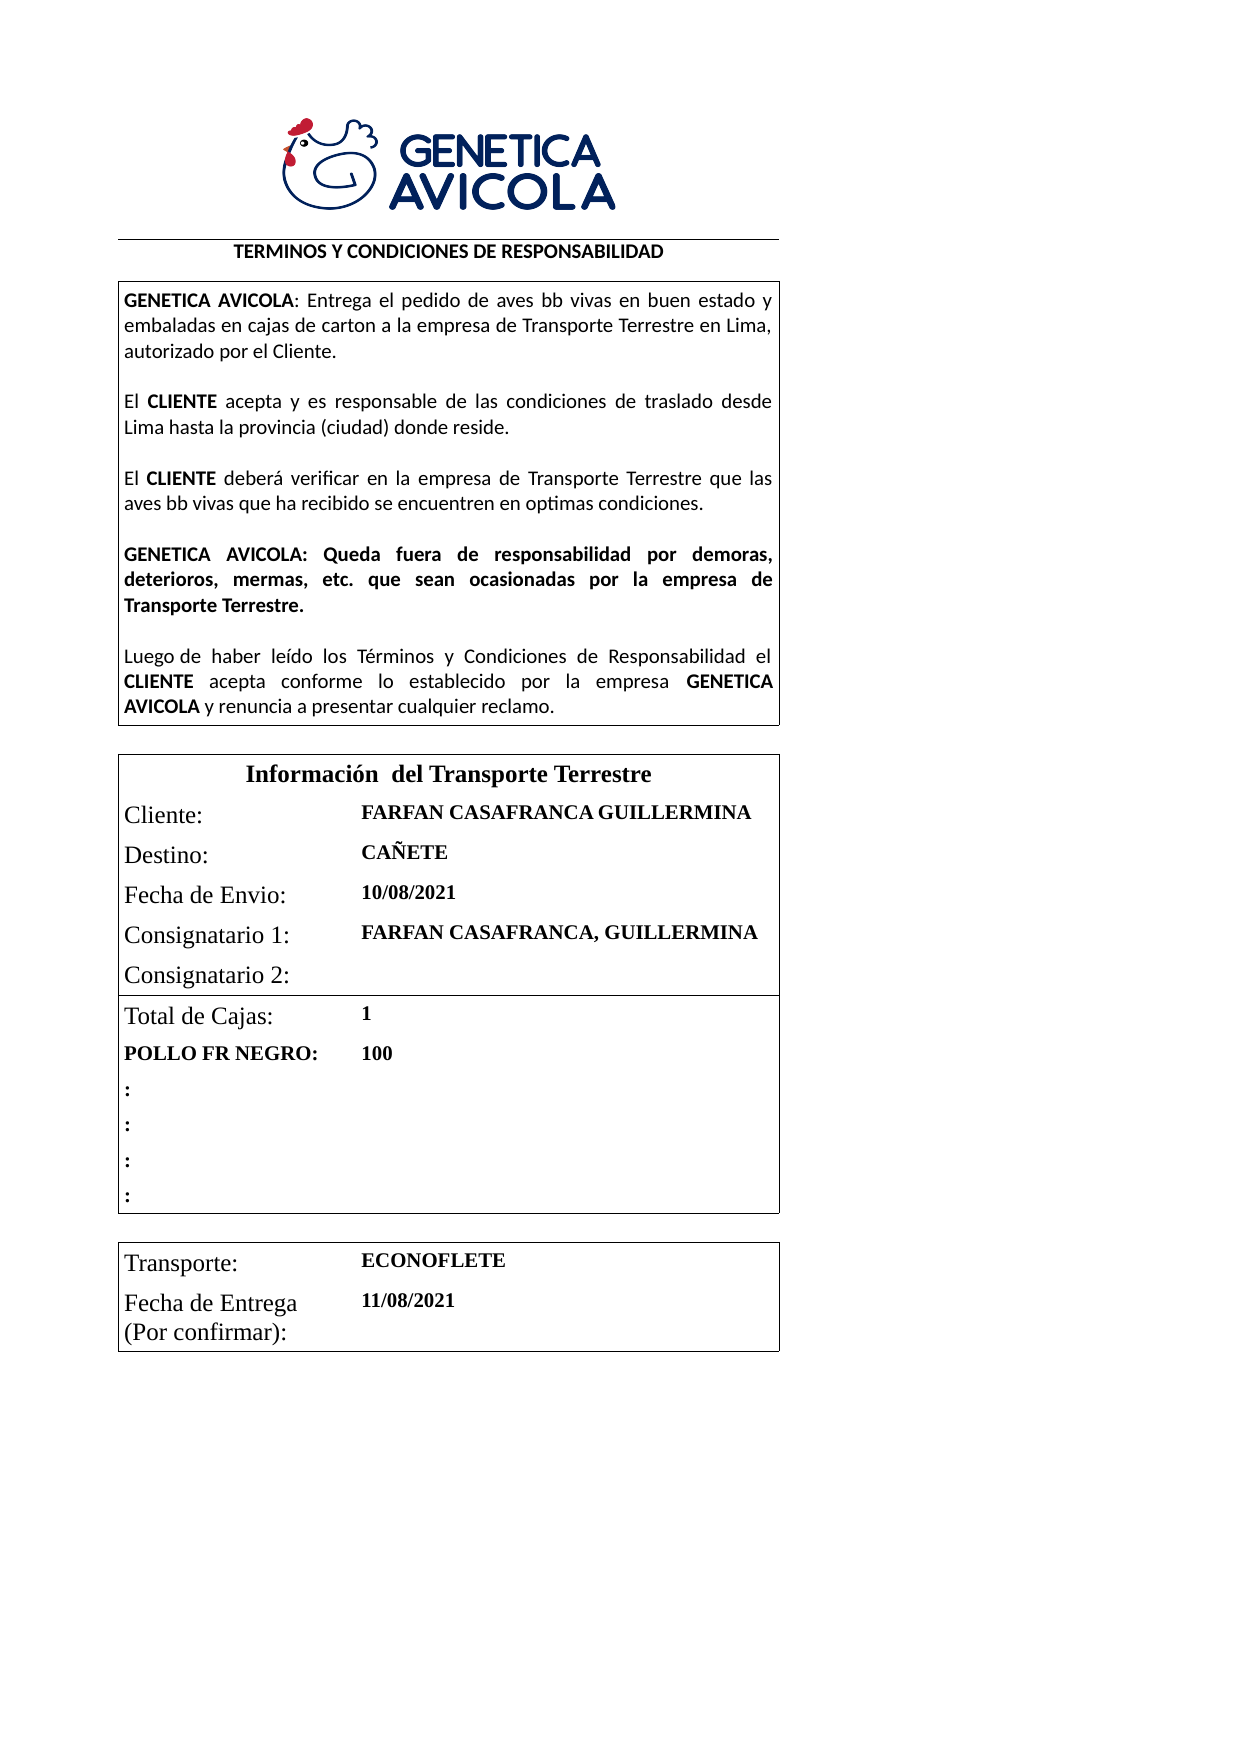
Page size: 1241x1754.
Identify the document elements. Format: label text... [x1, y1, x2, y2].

table_cell Fecha de Envio: [119, 874, 356, 914]
table_cell [356, 1142, 779, 1177]
table_cell Consignatario 2: [119, 955, 356, 995]
table_cell : [119, 1142, 356, 1177]
table_cell Transporte: [119, 1243, 356, 1282]
table_cell CAÑETE [356, 834, 779, 874]
table_cell [356, 1178, 779, 1213]
picture [282, 118, 616, 210]
table_cell [356, 1106, 779, 1142]
table_cell Cliente: [119, 794, 356, 834]
table_cell [356, 1071, 779, 1106]
table_cell 10/08/2021 [356, 874, 779, 914]
table_cell [356, 1214, 779, 1242]
table_cell : [119, 1071, 356, 1106]
table_cell [356, 955, 779, 995]
table_cell GENETICA AVICOLA: Entrega el pedido de aves bb vivas en buen estado y embaladas en cajas de carton a la empresa de Transporte Terrestre en Lima, autorizado por el Cliente. El CLIENTE acepta y es responsable de las condiciones de traslado desde Lima hasta la provincia (ciudad) donde reside. El CLIENTE deberá verificar en la empresa de Transporte Terrestre que las aves bb vivas que ha recibido se encuentren en optimas condiciones. GENETICA AVICOLA: Queda fuera de responsabilidad por demoras, deterioros, mermas, etc. que sean ocasionadas por la empresa de Transporte Terrestre. Luego de haber leído los Términos y Condiciones de Responsabilidad el CLIENTE acepta conforme lo establecido por la empresa GENETICA AVICOLA y renuncia a presentar cualquier reclamo. [119, 282, 779, 725]
table_cell : [119, 1106, 356, 1142]
table_cell 11/08/2021 [356, 1282, 779, 1351]
table_header TERMINOS Y CONDICIONES DE RESPONSABILIDAD [118, 240, 779, 281]
table_cell [118, 1214, 356, 1242]
table_cell FARFAN CASAFRANCA, GUILLERMINA [356, 915, 779, 955]
table_header Información del Transporte Terrestre [119, 755, 779, 794]
table_cell : [119, 1178, 356, 1213]
table_cell Total de Cajas: [119, 996, 356, 1035]
table_cell POLLO FR NEGRO: [119, 1035, 356, 1071]
table_cell FARFAN CASAFRANCA GUILLERMINA [356, 794, 779, 834]
table_cell Destino: [119, 834, 356, 874]
table_cell ECONOFLETE [356, 1243, 779, 1282]
table_cell Fecha de Entrega (Por confirmar): [119, 1282, 356, 1351]
table_cell Consignatario 1: [119, 915, 356, 955]
table_cell 100 [356, 1035, 779, 1071]
table_cell 1 [356, 996, 779, 1035]
